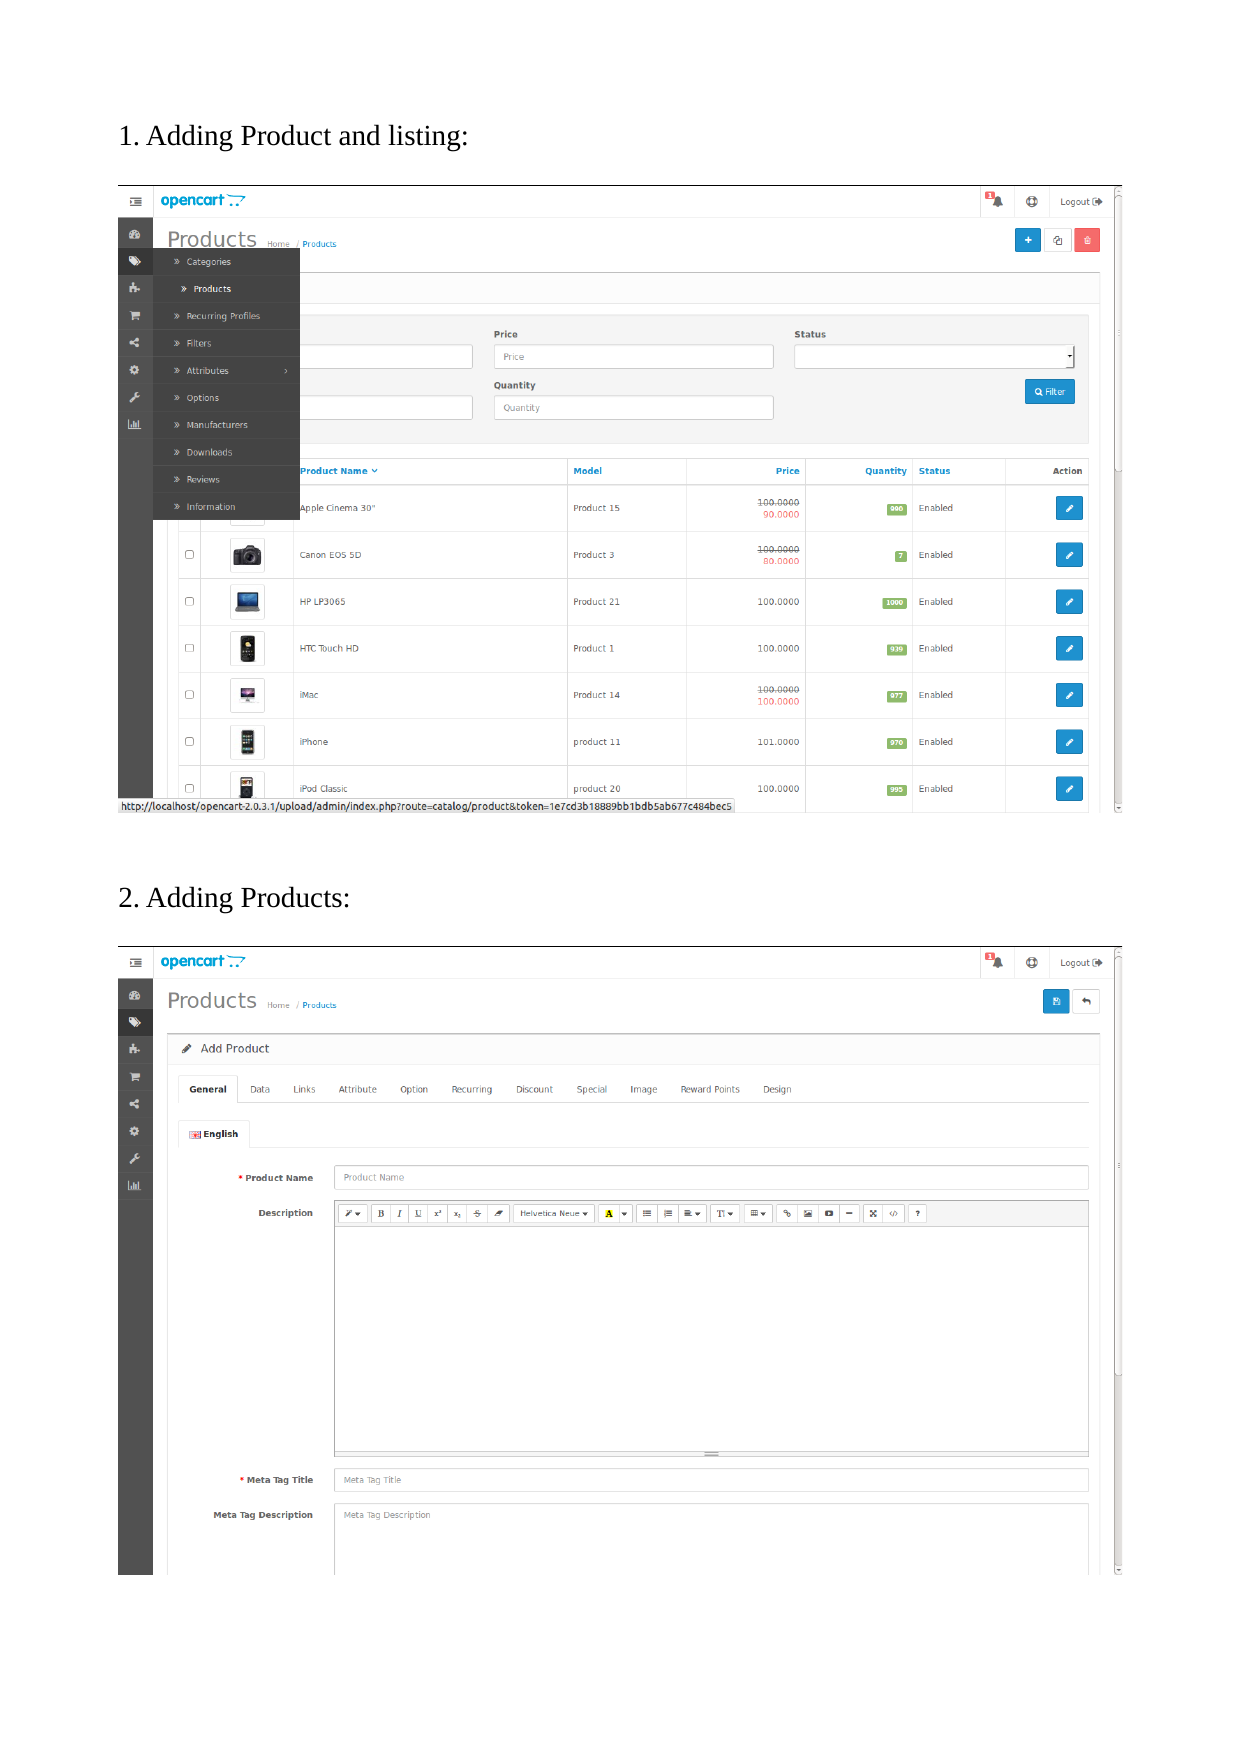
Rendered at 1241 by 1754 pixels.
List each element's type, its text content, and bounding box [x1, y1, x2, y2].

picture [118, 946, 1123, 1575]
text 1. Adding Product and listing: [118, 118, 1122, 152]
picture [118, 185, 1123, 813]
text 2. Adding Products: [118, 880, 1122, 913]
